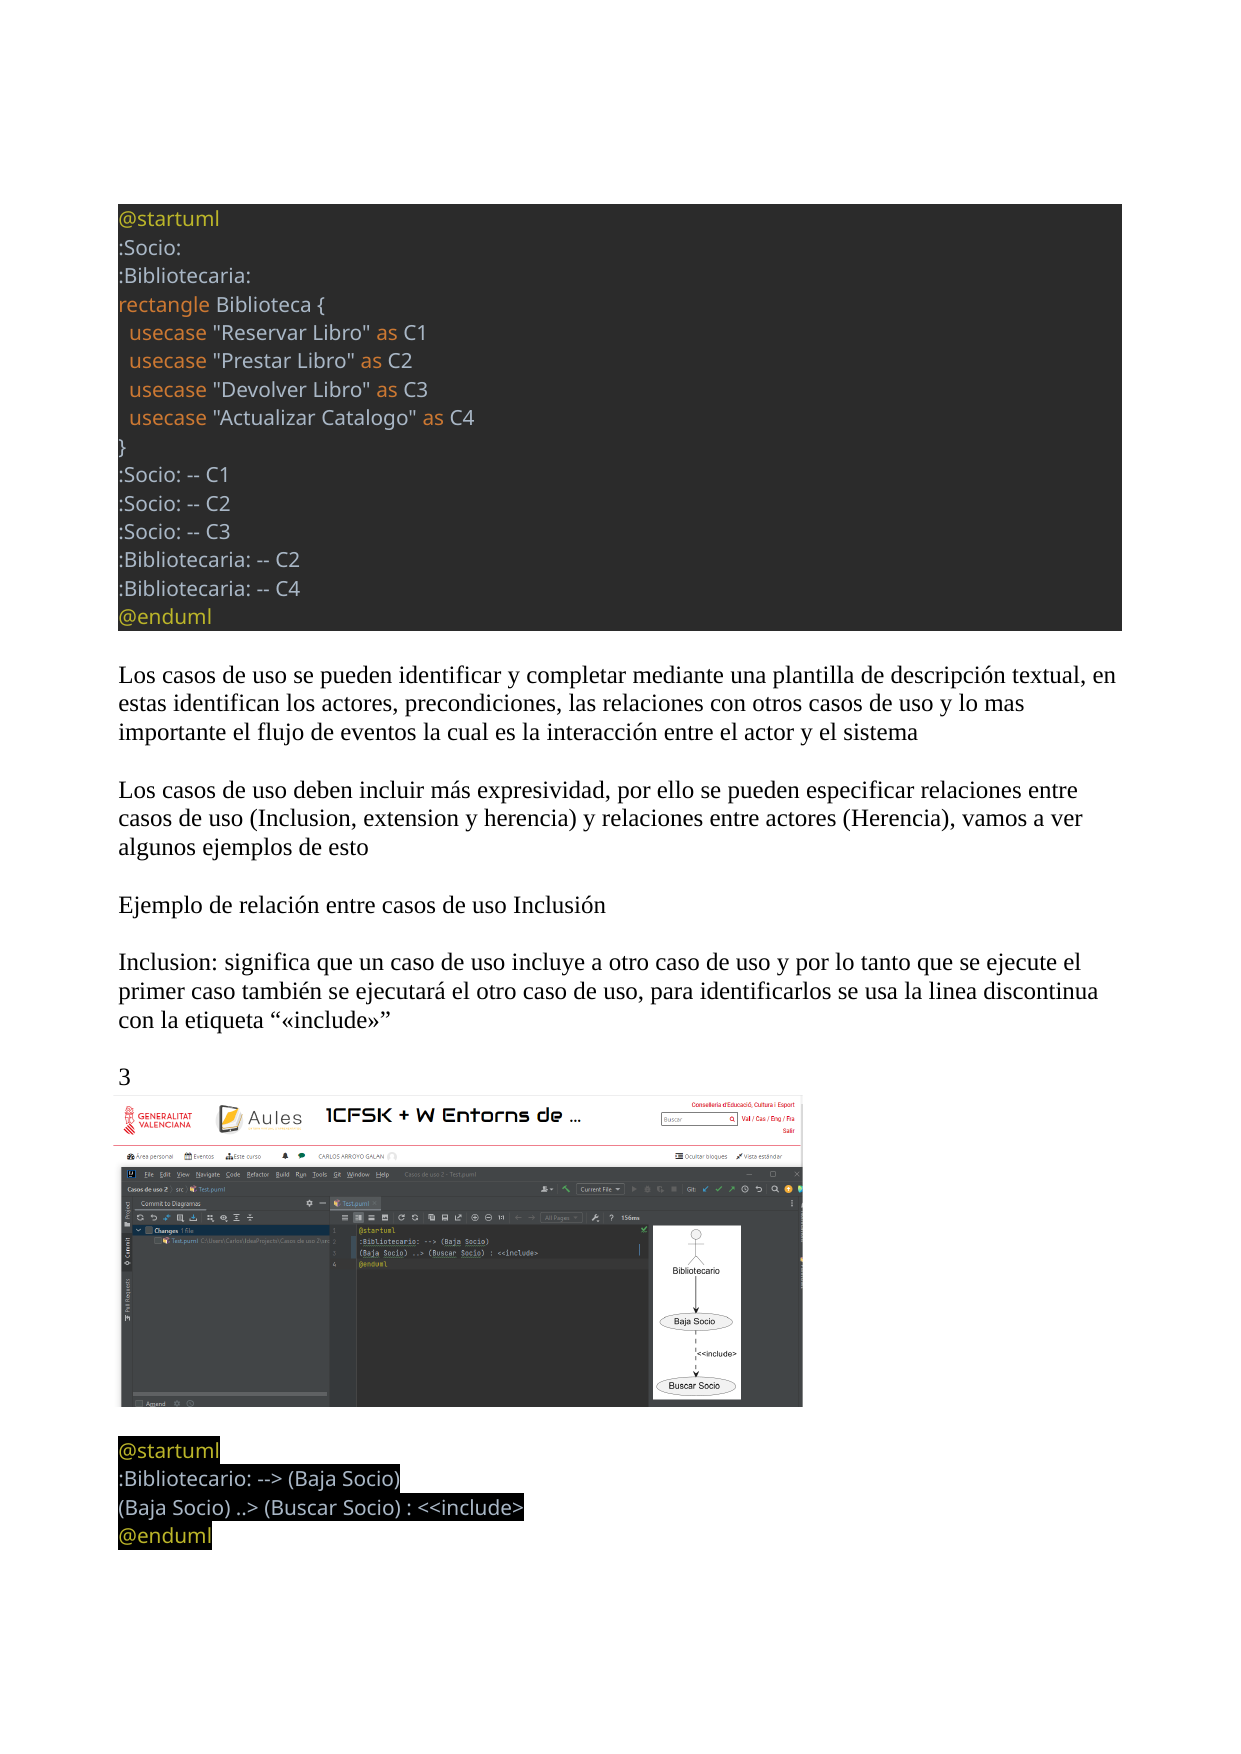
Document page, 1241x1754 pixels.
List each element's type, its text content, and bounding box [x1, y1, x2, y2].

text 3 [118, 1062, 1122, 1091]
text Ejemplo de relación entre casos de uso Inclusión [118, 890, 1122, 918]
text Inclusion: significa que un caso de uso incluye a otro caso de uso y por lo tanto que se ejecute el primer caso también se ejecutará el otro caso de uso, para identificarlos se usa la linea discontinua con la etiqueta “«include»” [118, 947, 1122, 1033]
text Los casos de uso se pueden identificar y completar mediante una plantilla de descripción textual, en estas identifican los actores, precondiciones, las relaciones con otros casos de uso y lo mas importante el flujo de eventos la cual es la interacción entre el actor y el sistema [118, 660, 1122, 746]
text Los casos de uso deben incluir más expresividad, por ello se pueden especificar relaciones entre casos de uso (Inclusion, extension y herencia) y relaciones entre actores (Herencia), vamos a ver algunos ejemplos de esto [118, 775, 1122, 861]
picture [113, 1094, 803, 1407]
text @startuml :Bibliotecario: --> (Baja Socio) (Baja Socio) ..> (Buscar Socio) : <<include> @enduml [118, 1436, 1122, 1550]
text @startuml :Socio: :Bibliotecaria: rectangle Biblioteca { usecase "Reservar Libro" as C1 usecase "Prestar Libro" as C2 usecase "Devolver Libro" as C3 usecase "Actualizar Catalogo" as C4 } :Socio: -- C1 :Socio: -- C2 :Socio: -- C3 :Bibliotecaria: -- C2 :Bibliotecaria: -- C4 @enduml [118, 204, 1122, 631]
